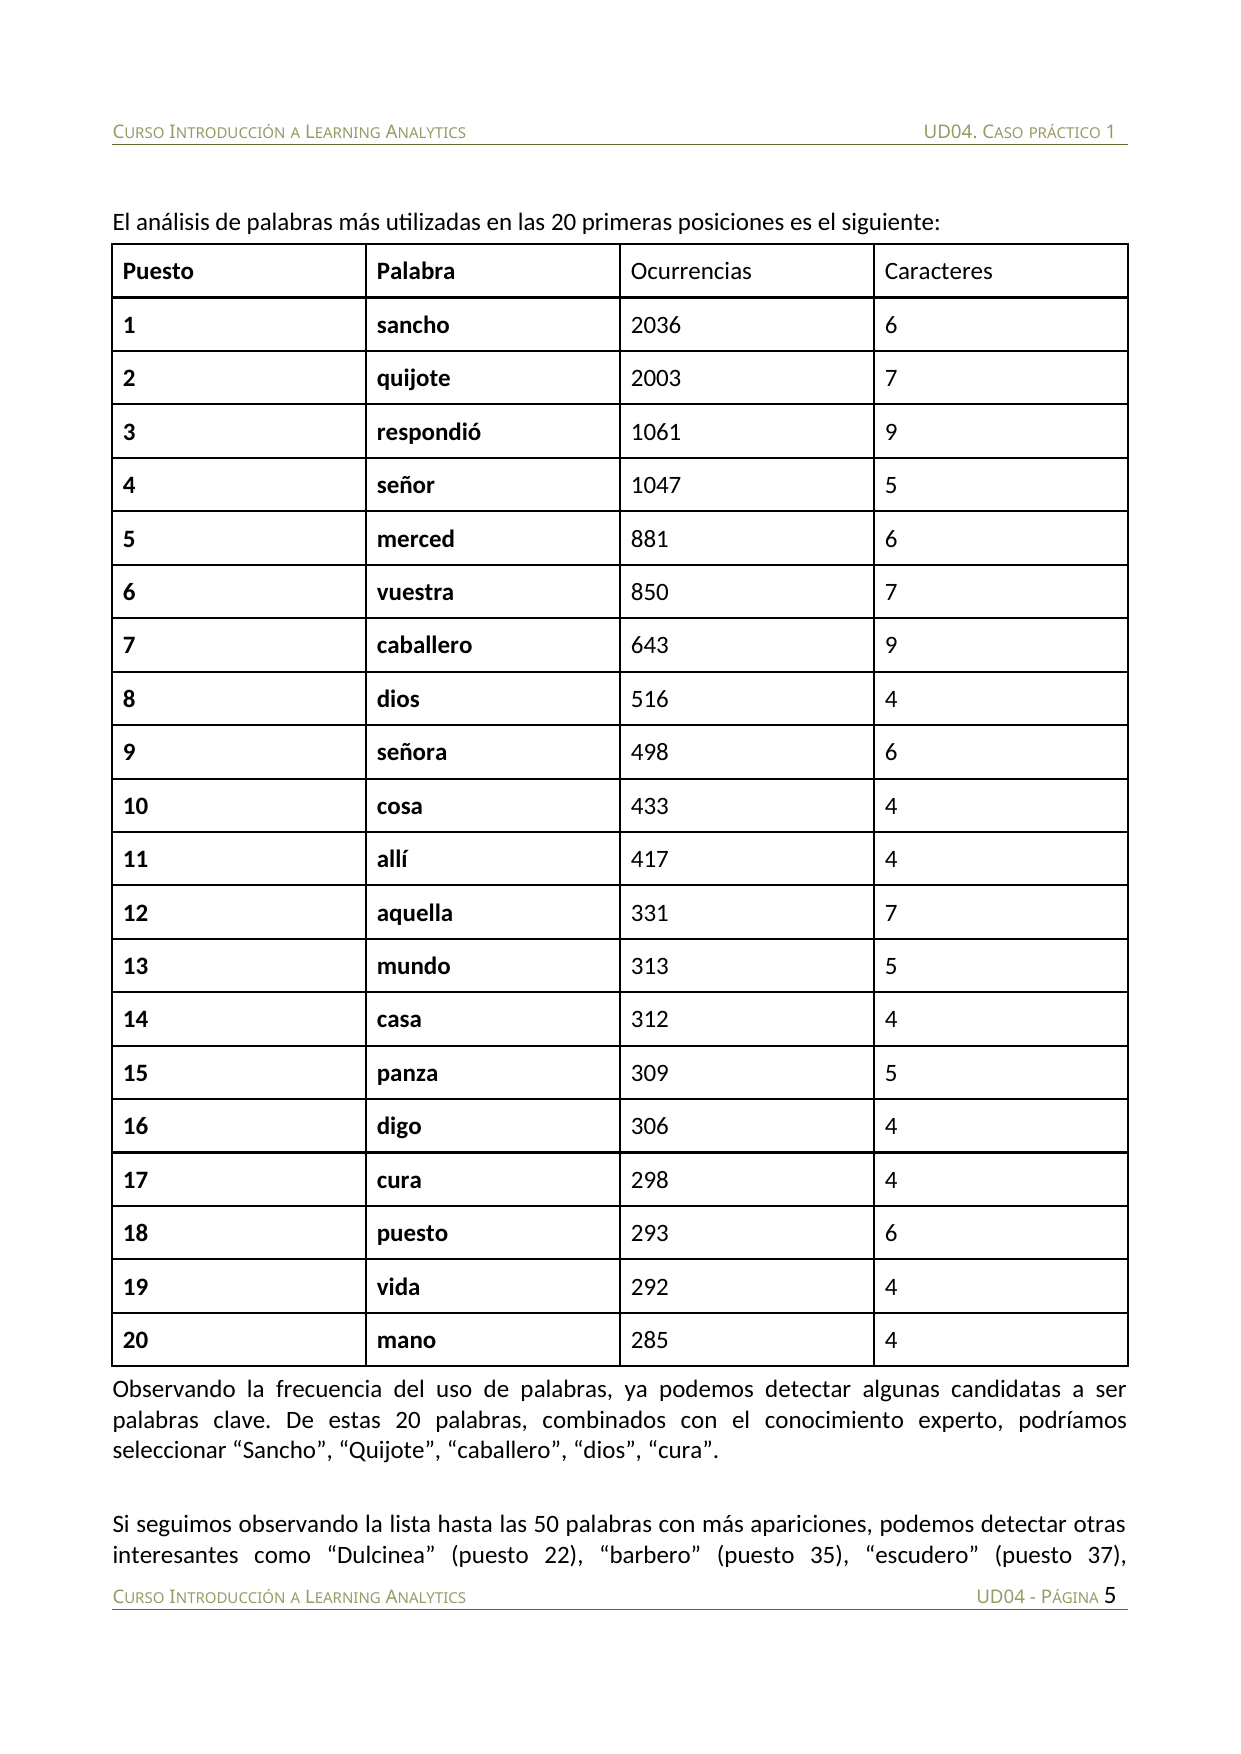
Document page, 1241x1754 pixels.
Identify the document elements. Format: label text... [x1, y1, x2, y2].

table_header Ocurrencias [621, 245, 873, 296]
table_cell dios [367, 673, 619, 724]
table_cell quijote [367, 352, 619, 403]
table_cell 8 [113, 673, 365, 724]
table_cell 312 [621, 993, 873, 1044]
table_cell cura [367, 1154, 619, 1205]
table_cell 7 [875, 886, 1127, 938]
table_cell 5 [875, 940, 1127, 991]
table_cell 5 [875, 1047, 1127, 1098]
table_cell 6 [875, 512, 1127, 564]
text Observando la frecuencia del uso de palabras, ya podemos detectar algunas candidatas a ser palabras clave. De estas 20 palabras, combinados con el conocimiento experto, podríamos seleccionar “Sancho”, “Quijote”, “caballero”, “dios”, “cura”. [112, 1373, 1128, 1465]
table_cell 285 [621, 1314, 873, 1365]
table_cell 7 [875, 352, 1127, 403]
table_cell 292 [621, 1260, 873, 1312]
table_cell 10 [113, 780, 365, 831]
table_cell 4 [875, 1260, 1127, 1312]
table_cell 2003 [621, 352, 873, 403]
table_cell 6 [113, 566, 365, 617]
table_cell 9 [113, 726, 365, 777]
table_cell 13 [113, 940, 365, 991]
table_cell 2036 [621, 299, 873, 350]
table_header Caracteres [875, 245, 1127, 296]
table_cell 306 [621, 1100, 873, 1151]
table_cell 1047 [621, 459, 873, 510]
table_cell 498 [621, 726, 873, 777]
table_cell 6 [875, 1207, 1127, 1258]
table_cell 9 [875, 619, 1127, 671]
table_cell señor [367, 459, 619, 510]
table_cell cosa [367, 780, 619, 831]
table_cell 16 [113, 1100, 365, 1151]
table_cell 2 [113, 352, 365, 403]
text El análisis de palabras más utilizadas en las 20 primeras posiciones es el siguiente: [112, 206, 1128, 237]
table_cell 4 [875, 1154, 1127, 1205]
table_cell 6 [875, 726, 1127, 777]
table_cell 19 [113, 1260, 365, 1312]
table_cell 850 [621, 566, 873, 617]
table_cell 433 [621, 780, 873, 831]
table_cell aquella [367, 886, 619, 938]
table_cell 4 [875, 993, 1127, 1044]
table_cell mano [367, 1314, 619, 1365]
table_cell 3 [113, 405, 365, 457]
table_cell 298 [621, 1154, 873, 1205]
table_header Palabra [367, 245, 619, 296]
text Si seguimos observando la lista hasta las 50 palabras con más apariciones, podemos detectar otras interesantes como “Dulcinea” (puesto 22), “barbero” (puesto 35), “escudero” (puesto 37), [112, 1508, 1128, 1569]
table_cell 4 [875, 780, 1127, 831]
table_cell 7 [875, 566, 1127, 617]
table_cell 14 [113, 993, 365, 1044]
table_cell 1 [113, 299, 365, 350]
table_cell puesto [367, 1207, 619, 1258]
table_cell vuestra [367, 566, 619, 617]
table_cell panza [367, 1047, 619, 1098]
table_cell 15 [113, 1047, 365, 1098]
table_cell 7 [113, 619, 365, 671]
table_cell 881 [621, 512, 873, 564]
table_cell merced [367, 512, 619, 564]
table_cell caballero [367, 619, 619, 671]
table_header Puesto [113, 245, 365, 296]
table_cell 1061 [621, 405, 873, 457]
table_cell 313 [621, 940, 873, 991]
table_cell 4 [875, 833, 1127, 884]
table_cell casa [367, 993, 619, 1044]
table_cell 18 [113, 1207, 365, 1258]
table_cell 516 [621, 673, 873, 724]
table_cell 643 [621, 619, 873, 671]
table_cell 417 [621, 833, 873, 884]
table_cell allí [367, 833, 619, 884]
table_cell vida [367, 1260, 619, 1312]
table_cell 6 [875, 299, 1127, 350]
table_cell 4 [875, 1314, 1127, 1365]
table_cell 4 [113, 459, 365, 510]
table_cell 12 [113, 886, 365, 938]
table_cell 293 [621, 1207, 873, 1258]
table_cell 11 [113, 833, 365, 884]
table_cell 17 [113, 1154, 365, 1205]
table_cell respondió [367, 405, 619, 457]
table_cell 5 [875, 459, 1127, 510]
table_cell 9 [875, 405, 1127, 457]
table_cell 331 [621, 886, 873, 938]
table_cell 5 [113, 512, 365, 564]
table_cell 20 [113, 1314, 365, 1365]
table_cell mundo [367, 940, 619, 991]
table_cell 4 [875, 1100, 1127, 1151]
table_cell 4 [875, 673, 1127, 724]
table_cell digo [367, 1100, 619, 1151]
table_cell señora [367, 726, 619, 777]
table_cell sancho [367, 299, 619, 350]
table_cell 309 [621, 1047, 873, 1098]
